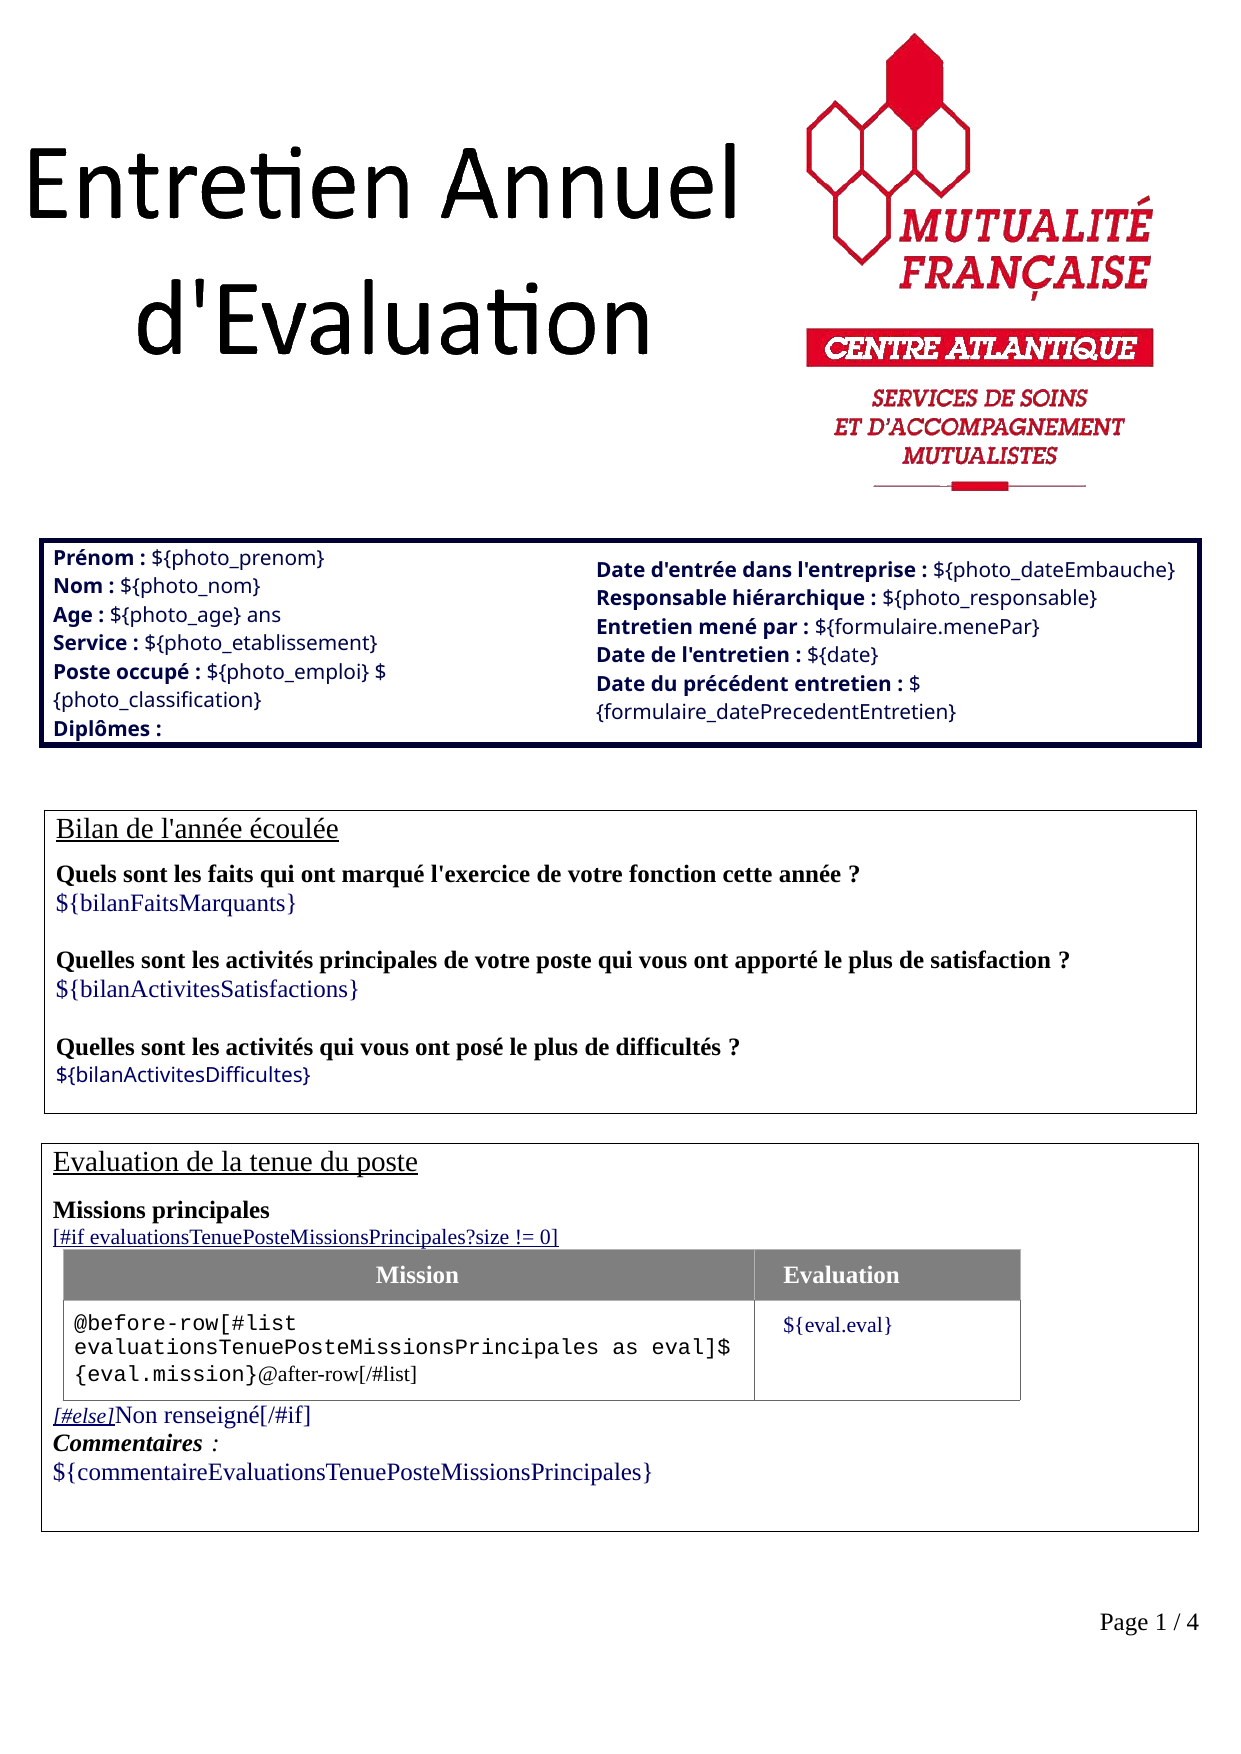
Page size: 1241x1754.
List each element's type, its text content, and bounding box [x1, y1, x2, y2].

table_header Date d'entrée dans l'entreprise : ${photo_dateEmbauche} Responsable hiérarchique : ${photo_responsable} Entretien mené par : ${formulaire.menePar} Date de l'entretien : ${date} Date du précédent entretien : ${formulaire_datePrecedentEntretien} [585, 543, 1197, 742]
table_header Mission [64, 1250, 754, 1300]
picture [0, 21, 1202, 508]
table_header Bilan de l'année écoulée Quels sont les faits qui ont marqué l'exercice de votre fonction cette année ? ${bilanFaitsMarquants} Quelles sont les activités principales de votre poste qui vous ont apporté le plus de satisfaction ? ${bilanActivitesSatisfactions} Quelles sont les activités qui vous ont posé le plus de difficultés ? ${bilanActivitesDifficultes} [45, 811, 1196, 1113]
table_cell ${eval.eval} [755, 1301, 1020, 1399]
table_header Evaluation [755, 1250, 1020, 1300]
table_cell @before-row[#list evaluationsTenuePosteMissionsPrincipales as eval]${eval.mission}@after-row[/#list] [64, 1301, 754, 1399]
table_header Evaluation de la tenue du poste Missions principales [#if evaluationsTenuePosteMissionsPrincipales?size != 0] [#else]Non renseigné[/#if] Commentaires : ${commentaireEvaluationsTenuePosteMissionsPrincipales} [42, 1144, 1198, 1531]
table_header Prénom : ${photo_prenom} Nom : ${photo_nom} Age : ${photo_age} ans Service : ${photo_etablissement} Poste occupé : ${photo_emploi} ${photo_classification} Diplômes : [44, 543, 584, 742]
